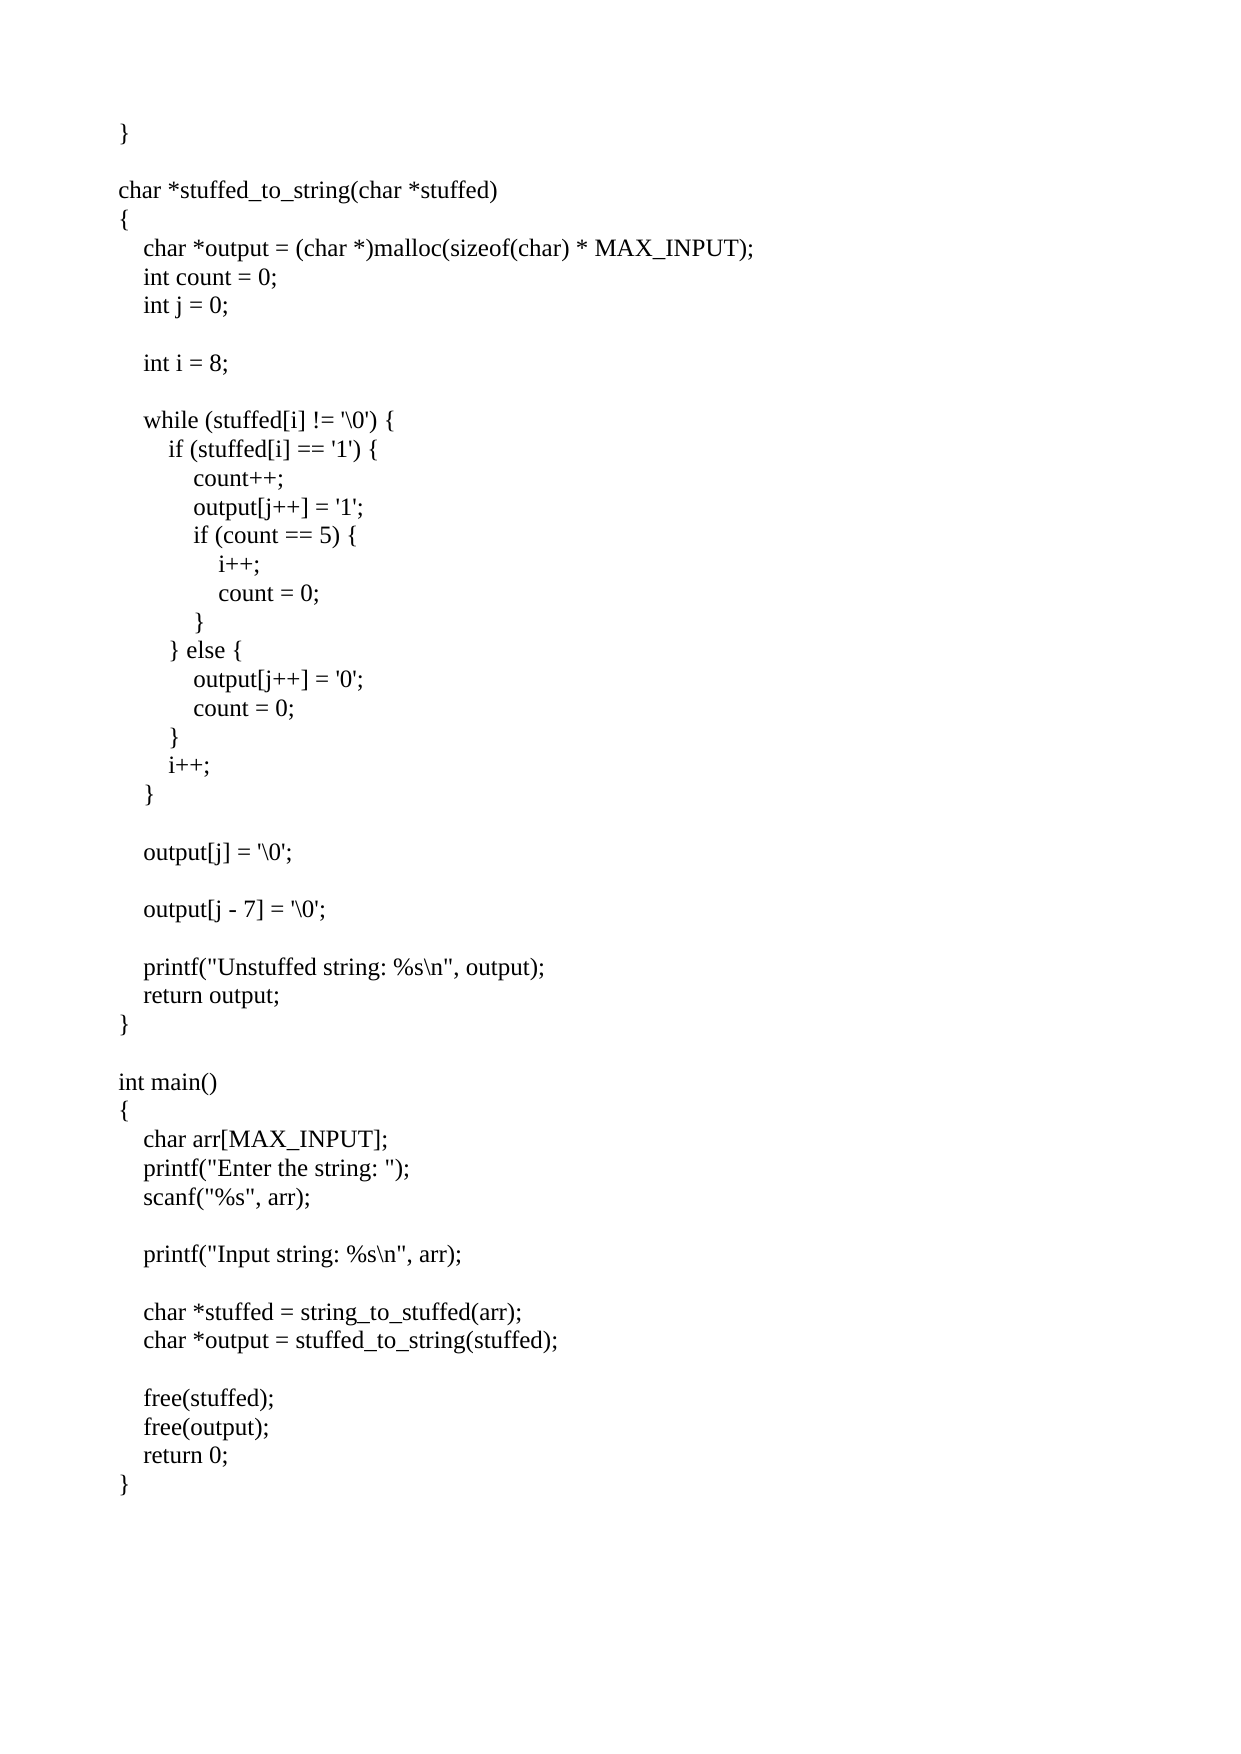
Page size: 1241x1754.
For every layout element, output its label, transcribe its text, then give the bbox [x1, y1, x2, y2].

text while (stuffed[i] != '\0') { [118, 406, 1122, 434]
text } [118, 1009, 1122, 1038]
text int main() [118, 1067, 1122, 1096]
text int j = 0; [118, 291, 1122, 319]
text output[j - 7] = '\0'; [118, 894, 1122, 923]
text output[j++] = '1'; [118, 492, 1122, 521]
text count = 0; [118, 578, 1122, 607]
text return output; [118, 981, 1122, 1009]
text printf("Enter the string: "); [118, 1153, 1122, 1182]
text free(stuffed); [118, 1383, 1122, 1412]
text scanf("%s", arr); [118, 1182, 1122, 1211]
text { [118, 1096, 1122, 1124]
text char arr[MAX_INPUT]; [118, 1124, 1122, 1153]
text char *stuffed_to_string(char *stuffed) [118, 176, 1122, 204]
text printf("Unstuffed string: %s\n", output); [118, 952, 1122, 981]
text char *output = stuffed_to_string(stuffed); [118, 1326, 1122, 1354]
text } [118, 607, 1122, 636]
text count = 0; [118, 693, 1122, 722]
text int count = 0; [118, 262, 1122, 291]
text printf("Input string: %s\n", arr); [118, 1239, 1122, 1268]
text if (stuffed[i] == '1') { [118, 434, 1122, 463]
text int i = 8; [118, 348, 1122, 377]
text char *stuffed = string_to_stuffed(arr); [118, 1297, 1122, 1326]
text } [118, 722, 1122, 751]
text count++; [118, 463, 1122, 492]
text } [118, 1469, 1122, 1498]
text output[j] = '\0'; [118, 837, 1122, 866]
text char *output = (char *)malloc(sizeof(char) * MAX_INPUT); [118, 233, 1122, 262]
text { [118, 204, 1122, 233]
text } [118, 779, 1122, 808]
text i++; [118, 751, 1122, 779]
text output[j++] = '0'; [118, 664, 1122, 693]
text if (count == 5) { [118, 521, 1122, 549]
text } [118, 118, 1122, 147]
text free(output); [118, 1412, 1122, 1441]
text return 0; [118, 1441, 1122, 1469]
text } else { [118, 636, 1122, 664]
text i++; [118, 549, 1122, 578]
